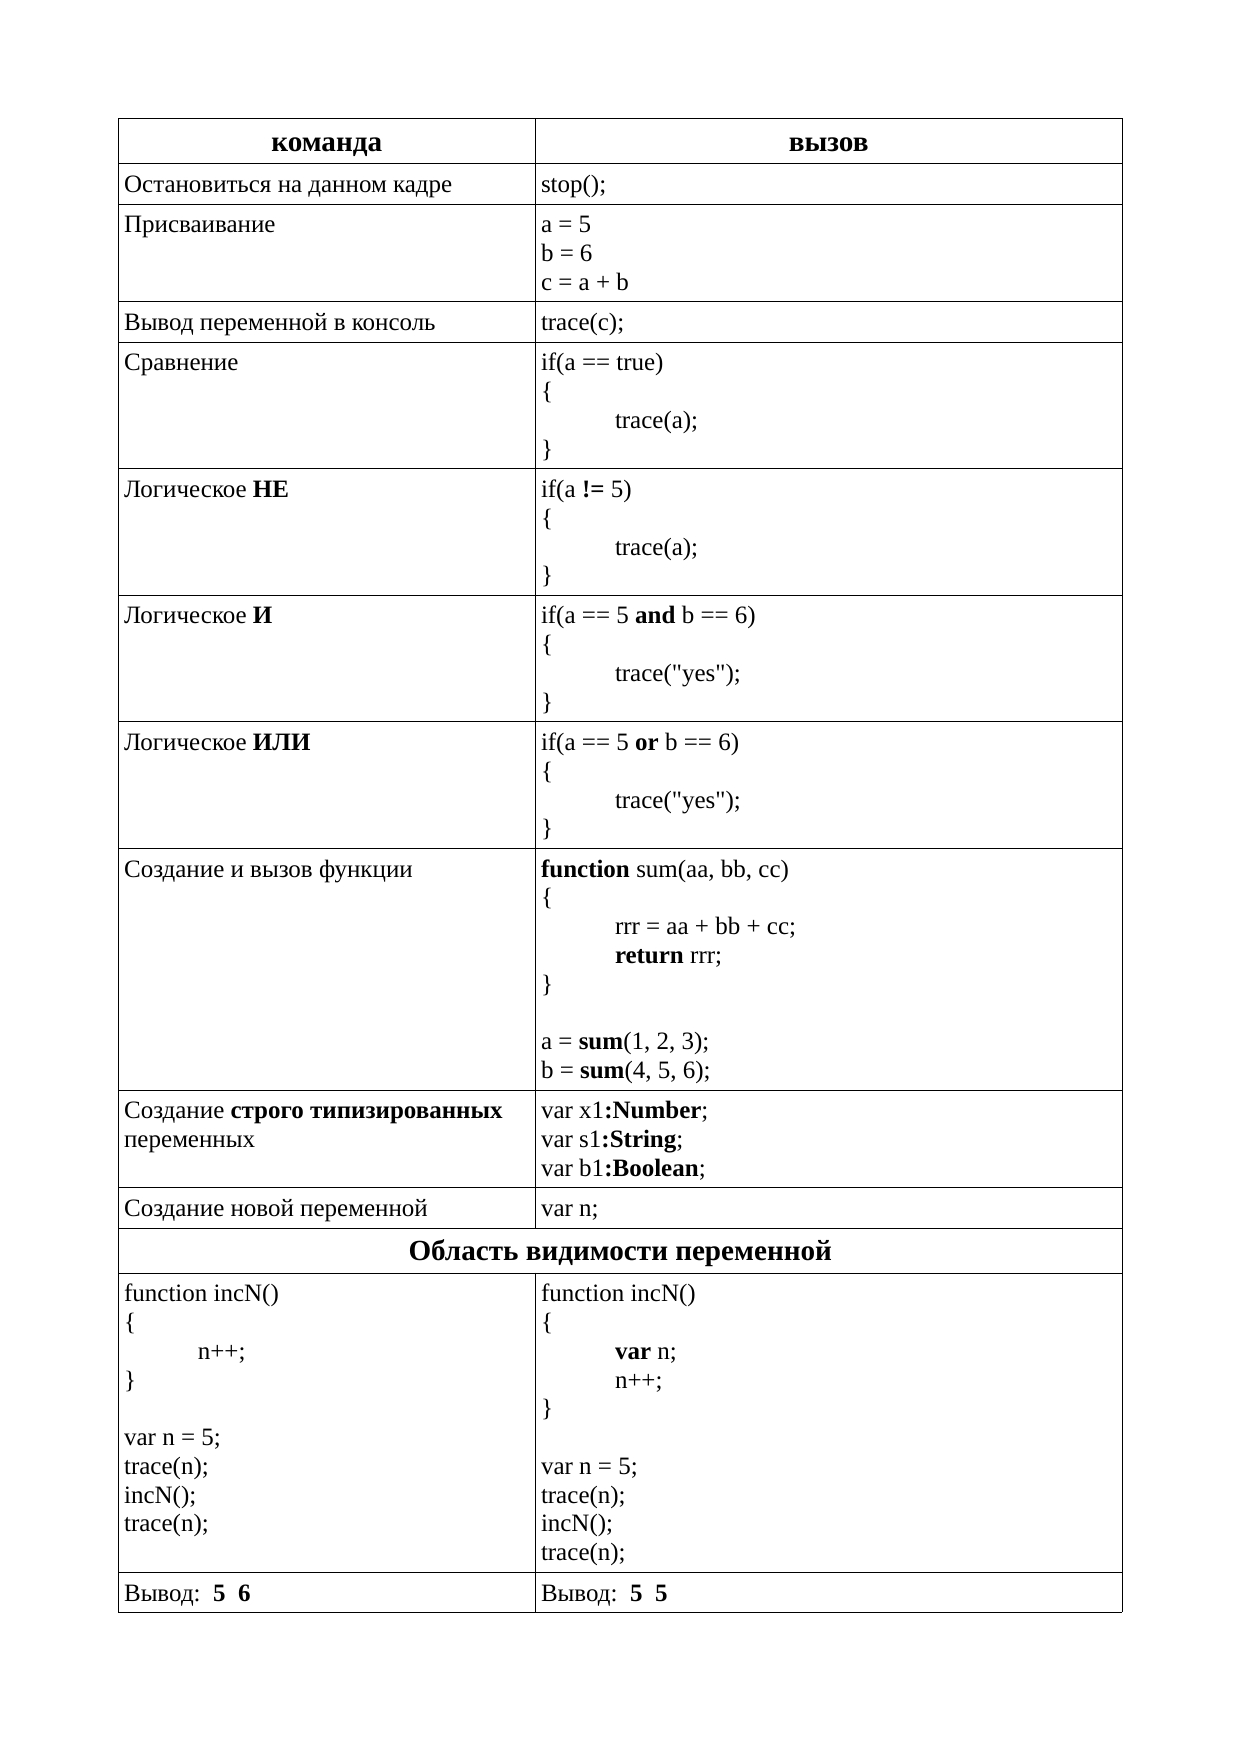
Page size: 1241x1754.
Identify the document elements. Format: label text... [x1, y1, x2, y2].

table_cell if(a != 5) { trace(a); } [536, 469, 1122, 595]
table_cell Создание строго типизированных переменных [119, 1091, 535, 1187]
table_header вызов [536, 119, 1122, 163]
table_cell if(a == 5 or b == 6) { trace("yes"); } [536, 722, 1122, 848]
table_cell Логическое НЕ [119, 469, 535, 595]
table_cell function incN() { var n; n++; } var n = 5; trace(n); incN(); trace(n); [536, 1274, 1122, 1572]
table_cell if(a == 5 and b == 6) { trace("yes"); } [536, 596, 1122, 721]
table_cell Вывод переменной в консоль [119, 302, 535, 342]
table_cell Создание новой переменной [119, 1188, 535, 1228]
table_cell Сравнение [119, 343, 535, 468]
table_cell trace(c); [536, 302, 1122, 342]
table_cell function incN() { n++; } var n = 5; trace(n); incN(); trace(n); [119, 1274, 535, 1572]
table_cell Остановиться на данном кадре [119, 164, 535, 203]
table_cell var n; [536, 1188, 1122, 1228]
table_cell var x1:Number; var s1:String; var b1:Boolean; [536, 1091, 1122, 1187]
table_cell function sum(aa, bb, cc) { rrr = aa + bb + cc; return rrr; } a = sum(1, 2, 3); b = sum(4, 5, 6); [536, 849, 1122, 1089]
table_cell a = 5 b = 6 c = a + b [536, 205, 1122, 301]
table_cell Логическое ИЛИ [119, 722, 535, 848]
table_cell Логическое И [119, 596, 535, 721]
table_cell Создание и вызов функции [119, 849, 535, 1089]
table_cell Вывод: 5 5 [536, 1573, 1122, 1612]
table_cell Присваивание [119, 205, 535, 301]
table_cell Область видимости переменной [119, 1229, 1122, 1273]
table_cell Вывод: 5 6 [119, 1573, 535, 1612]
table_cell stop(); [536, 164, 1122, 203]
table_cell if(a == true) { trace(a); } [536, 343, 1122, 468]
table_header команда [119, 119, 535, 163]
